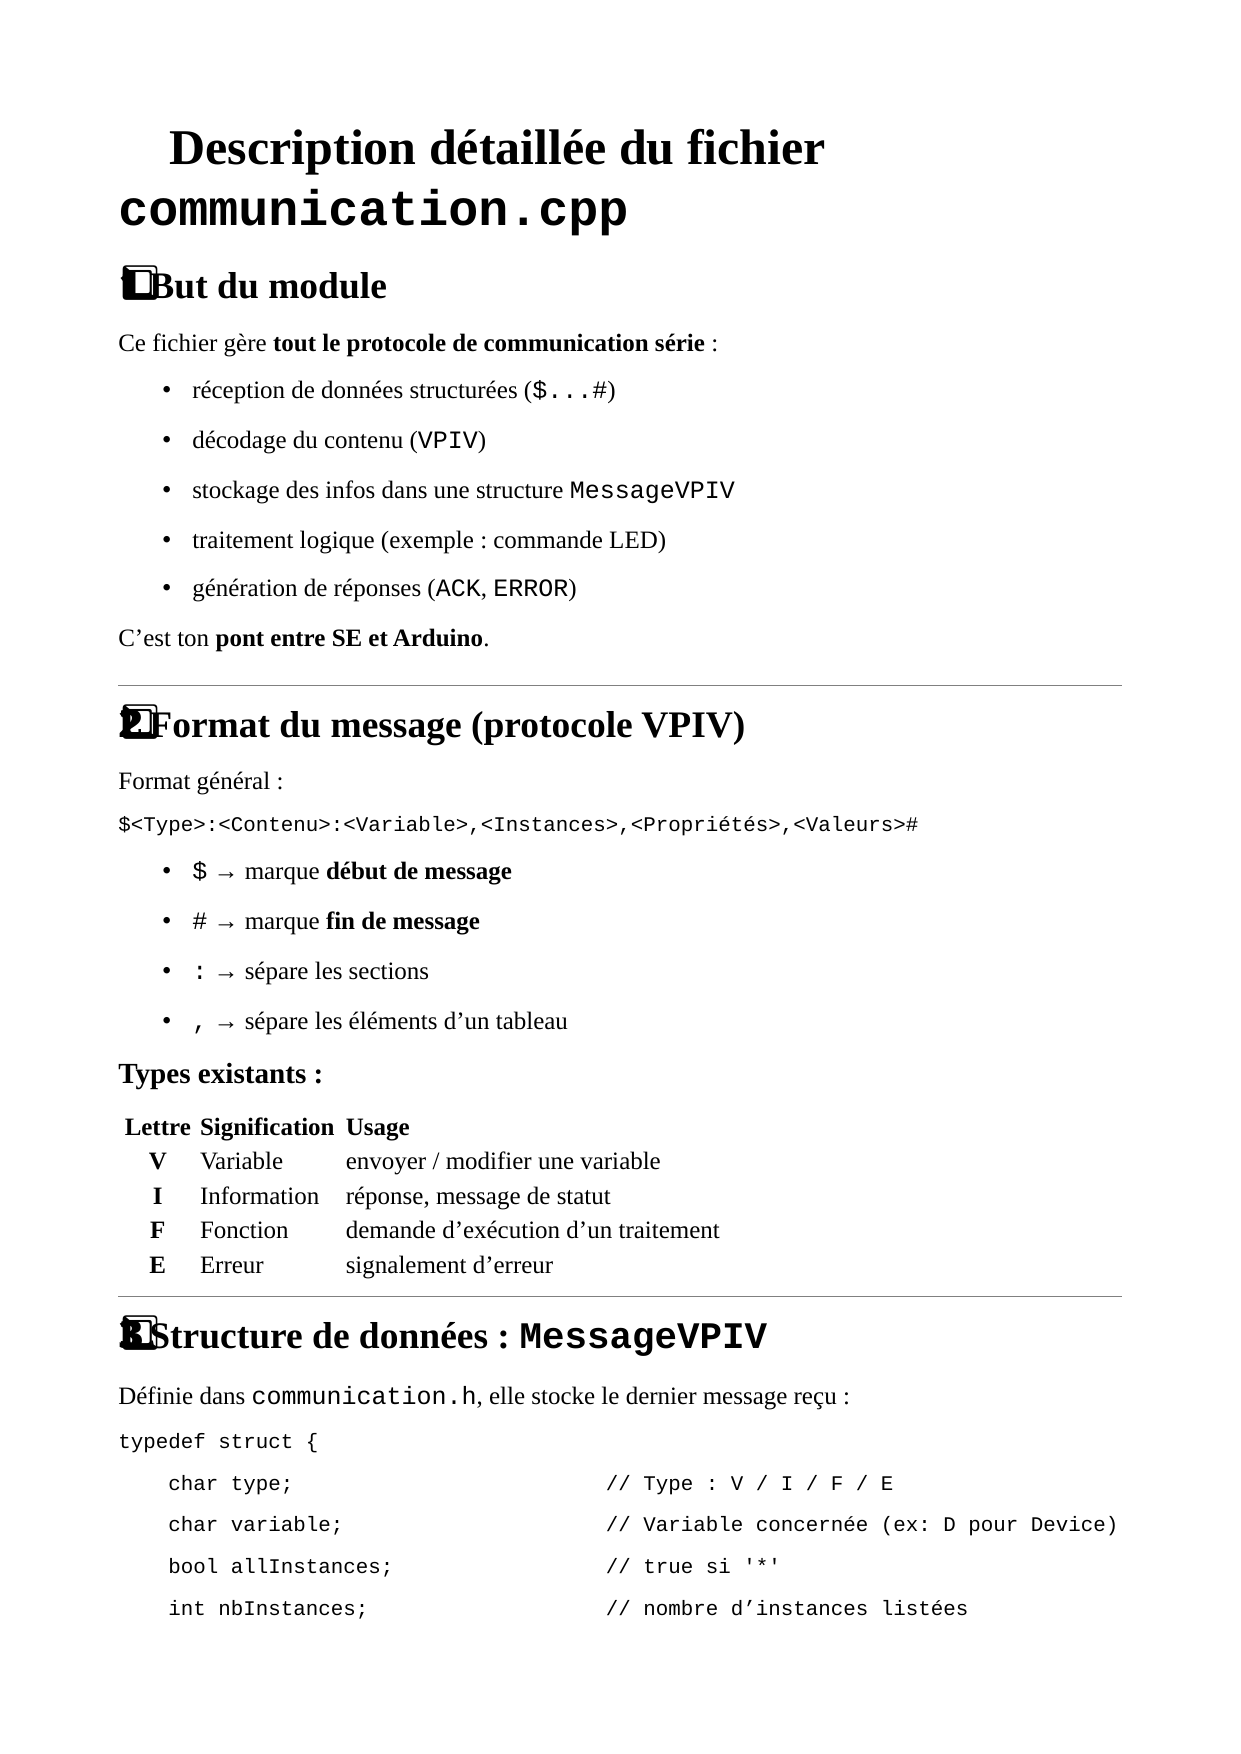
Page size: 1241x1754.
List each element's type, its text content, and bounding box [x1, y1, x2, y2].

list # → marque fin de message [162, 906, 1122, 937]
text char variable; // Variable concernée (ex: D pour Device) [118, 1514, 1122, 1538]
text Définie dans communication.h, elle stocke le dernier message reçu : [118, 1381, 1122, 1412]
text Ce fichier gère tout le protocole de communication série : [118, 328, 1122, 357]
text $<Type>:<Contenu>:<Variable>,<Instances>,<Propriétés>,<Valeurs># [118, 814, 1122, 838]
list décodage du contenu (VPIV) [162, 426, 1122, 456]
table_cell Fonction [197, 1213, 343, 1247]
text bool allInstances; // true si '*' [118, 1556, 1122, 1580]
table_header Signification [197, 1109, 343, 1143]
list : → sépare les sections [162, 956, 1122, 987]
subtitle Types existants : [118, 1056, 1122, 1089]
table_cell envoyer / modifier une variable [343, 1144, 732, 1178]
subtitle 1️⃣ But du module [118, 264, 1122, 307]
text C’est ton pont entre SE et Arduino. [118, 623, 1122, 652]
table_header Lettre [118, 1109, 197, 1143]
table_cell Erreur [197, 1247, 343, 1282]
table_cell signalement d’erreur [343, 1247, 732, 1282]
list stockage des infos dans une structure MessageVPIV [162, 476, 1122, 506]
list génération de réponses (ACK, ERROR) [162, 573, 1122, 604]
text typedef struct { [118, 1431, 1122, 1454]
table_cell V [118, 1144, 197, 1178]
text Format général : [118, 766, 1122, 795]
table_cell I [118, 1178, 197, 1213]
table_cell F [118, 1213, 197, 1247]
table_cell Variable [197, 1144, 343, 1178]
list $ → marque début de message [162, 856, 1122, 887]
table_cell Information [197, 1178, 343, 1213]
list traitement logique (exemple : commande LED) [162, 526, 1122, 554]
table_cell réponse, message de statut [343, 1178, 732, 1213]
text int nbInstances; // nombre d’instances listées [118, 1598, 1122, 1622]
table_cell E [118, 1247, 197, 1282]
subtitle 2️⃣ Format du message (protocole VPIV) [118, 702, 1122, 745]
table_cell demande d’exécution d’un traitement [343, 1213, 732, 1247]
table_header Usage [343, 1109, 732, 1143]
list réception de données structurées ($...#) [162, 376, 1122, 406]
subtitle 🧠 Description détaillée du fichier communication.cpp [118, 118, 1122, 241]
subtitle 3️⃣ Structure de données : MessageVPIV [118, 1313, 1122, 1359]
text char type; // Type : V / I / F / E [118, 1473, 1122, 1496]
list , → sépare les éléments d’un tableau [162, 1006, 1122, 1037]
